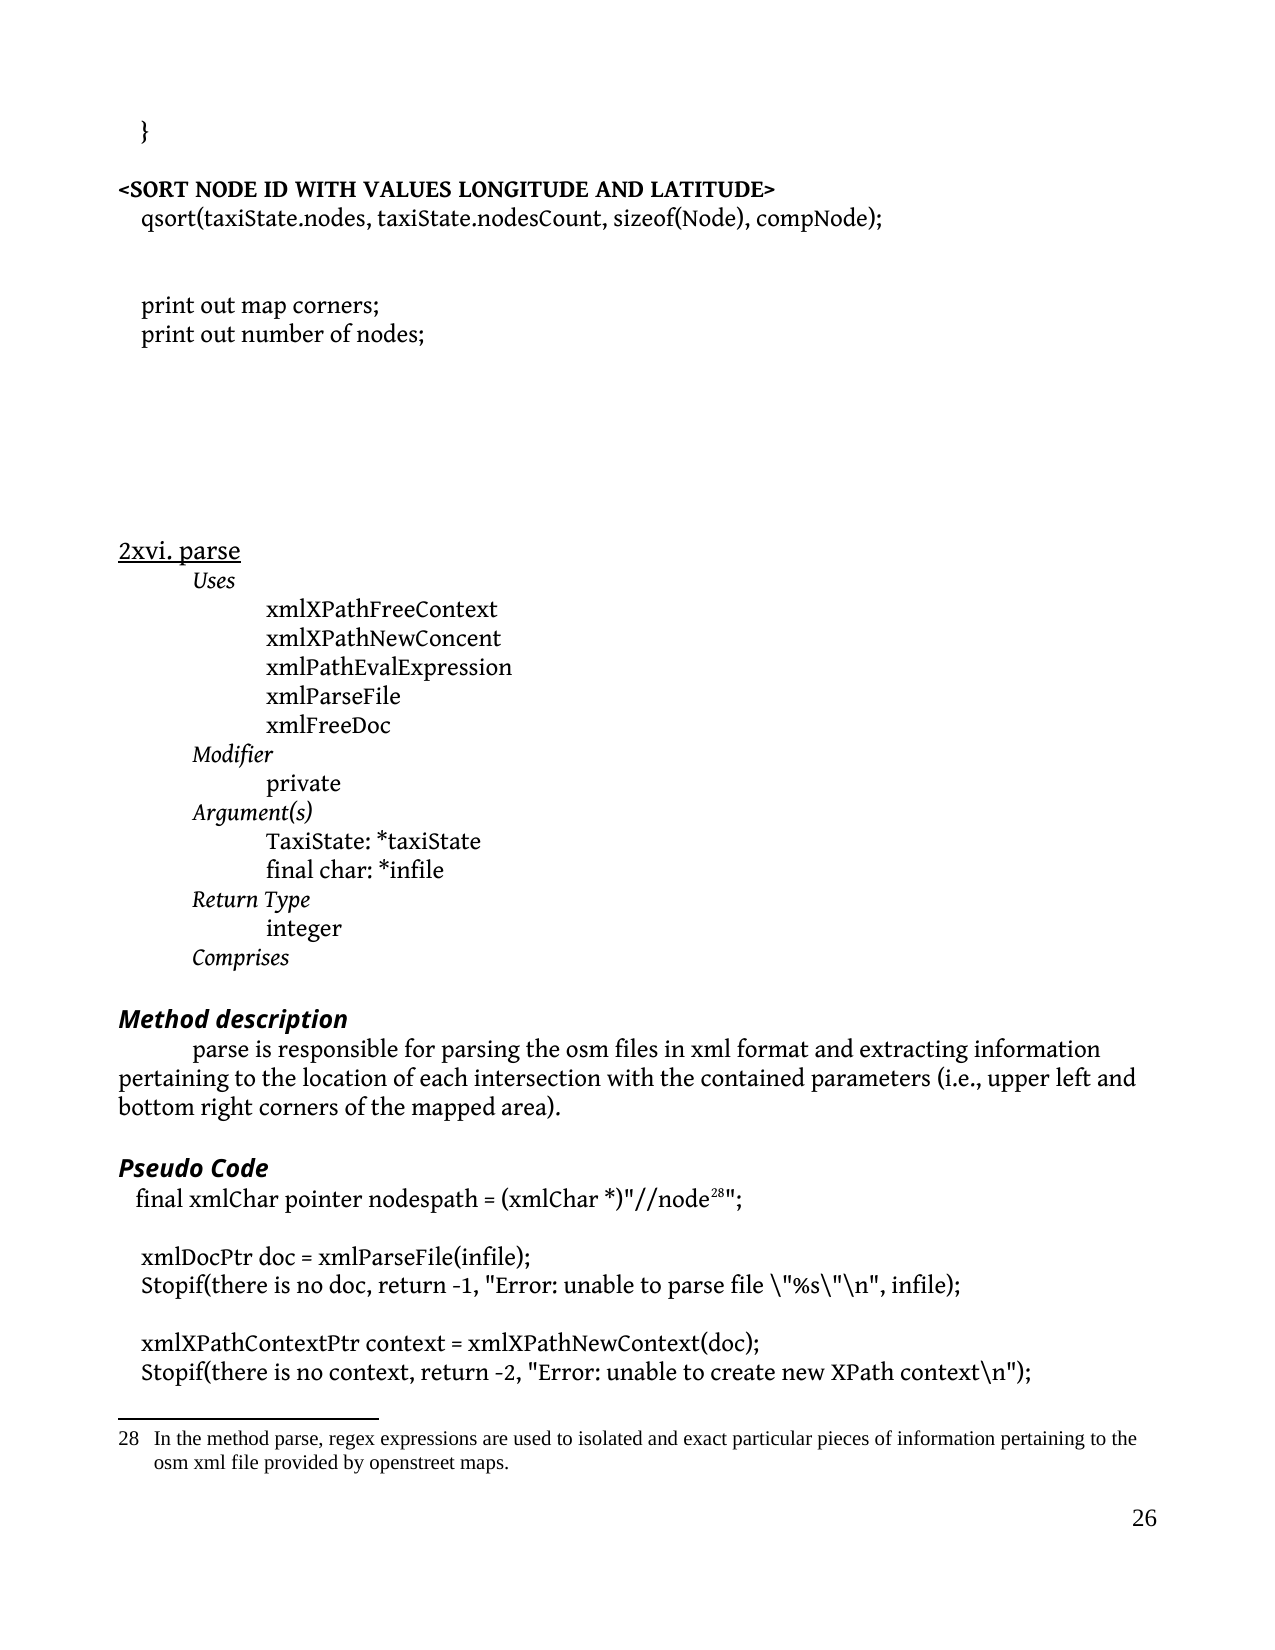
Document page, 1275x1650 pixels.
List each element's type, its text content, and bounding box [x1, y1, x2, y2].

text <SORT NODE ID WITH VALUES LONGITUDE AND LATITUDE> [118, 176, 1157, 205]
text Modifier [118, 741, 1157, 769]
text Stopif(there is no doc, return -1, "Error: unable to parse file \"%s\"\n", infile); [118, 1272, 1157, 1301]
text Method description [118, 1001, 1157, 1035]
text print out number of nodes; [118, 321, 1157, 350]
text } [118, 118, 1157, 147]
text final xmlChar pointer nodespath = (xmlChar *)"//node"; [118, 1185, 1157, 1214]
text print out map corners; [118, 292, 1157, 321]
text Uses [118, 567, 1157, 596]
text xmlPathEvalExpression [118, 654, 1157, 683]
text final char: *infile [118, 856, 1157, 885]
text xmlXPathContextPtr context = xmlXPathNewContext(doc); [118, 1330, 1157, 1359]
text xmlParseFile [118, 683, 1157, 712]
text xmlFreeDoc [118, 712, 1157, 741]
text Comprises [118, 943, 1157, 972]
text xmlXPathFreeContext [118, 596, 1157, 625]
text Pseudo Code [118, 1151, 1157, 1185]
text xmlDocPtr doc = xmlParseFile(infile); [118, 1243, 1157, 1272]
text parse is responsible for parsing the osm files in xml format and extracting information pertaining to the location of each intersection with the contained parameters (i.e., upper left and bottom right corners of the mapped area). [118, 1035, 1157, 1122]
text private [118, 769, 1157, 798]
text In the method parse, regex expressions are used to isolated and exact particular pieces of information pertaining to the osm xml file provided by openstreet maps. [118, 1426, 1157, 1474]
text integer [118, 914, 1157, 943]
text Stopif(there is no context, return -2, "Error: unable to create new XPath context\n"); [118, 1359, 1157, 1388]
text qsort(taxiState.nodes, taxiState.nodesCount, sizeof(Node), compNode); [118, 205, 1157, 234]
text xmlXPathNewConcent [118, 625, 1157, 654]
text 2xvi. parse [118, 536, 1157, 567]
text Return Type [118, 885, 1157, 914]
text Argument(s) [118, 798, 1157, 827]
text TaxiState: *taxiState [118, 827, 1157, 856]
